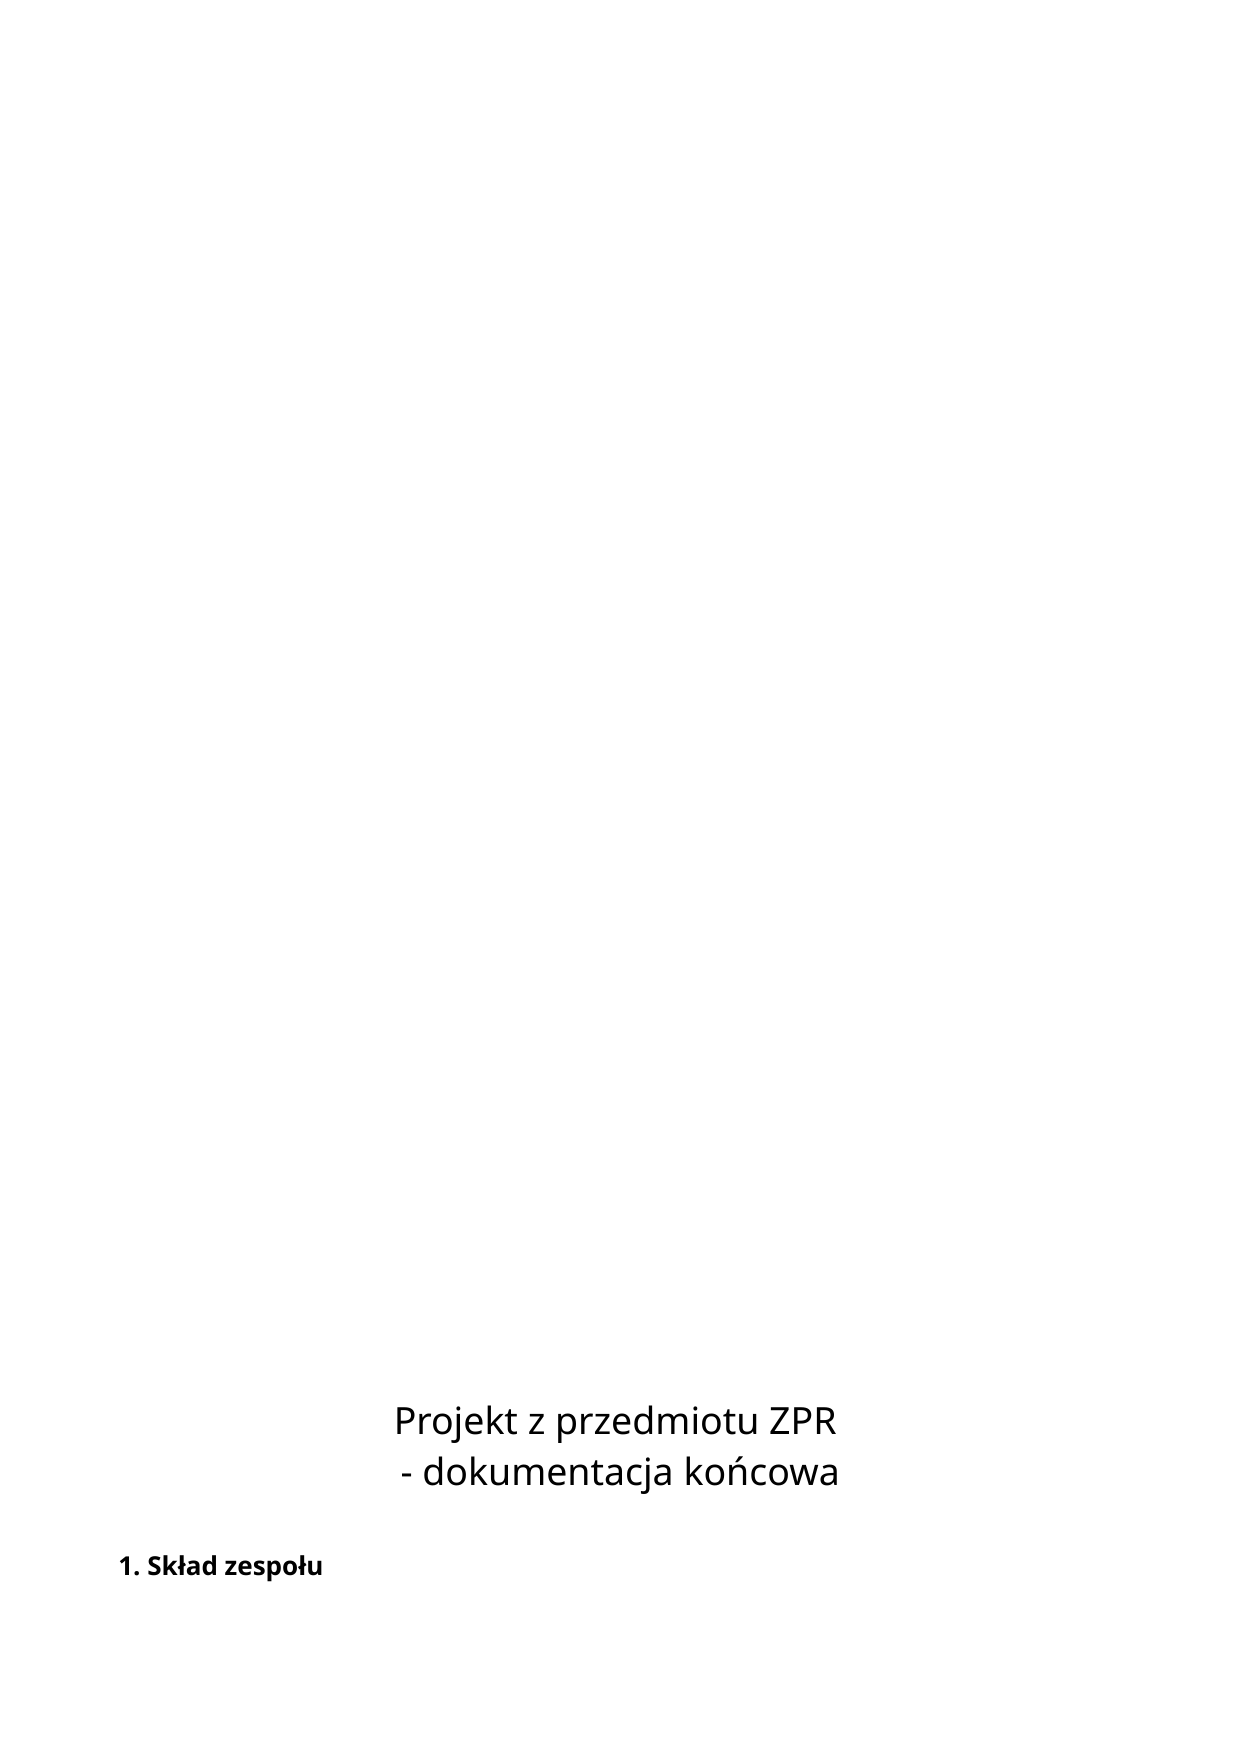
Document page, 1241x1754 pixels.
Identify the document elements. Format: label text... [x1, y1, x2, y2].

text - dokumentacja końcowa [118, 1445, 1122, 1496]
text Projekt z przedmiotu ZPR [118, 1394, 1122, 1445]
text 1. Skład zespołu [118, 1547, 1122, 1583]
